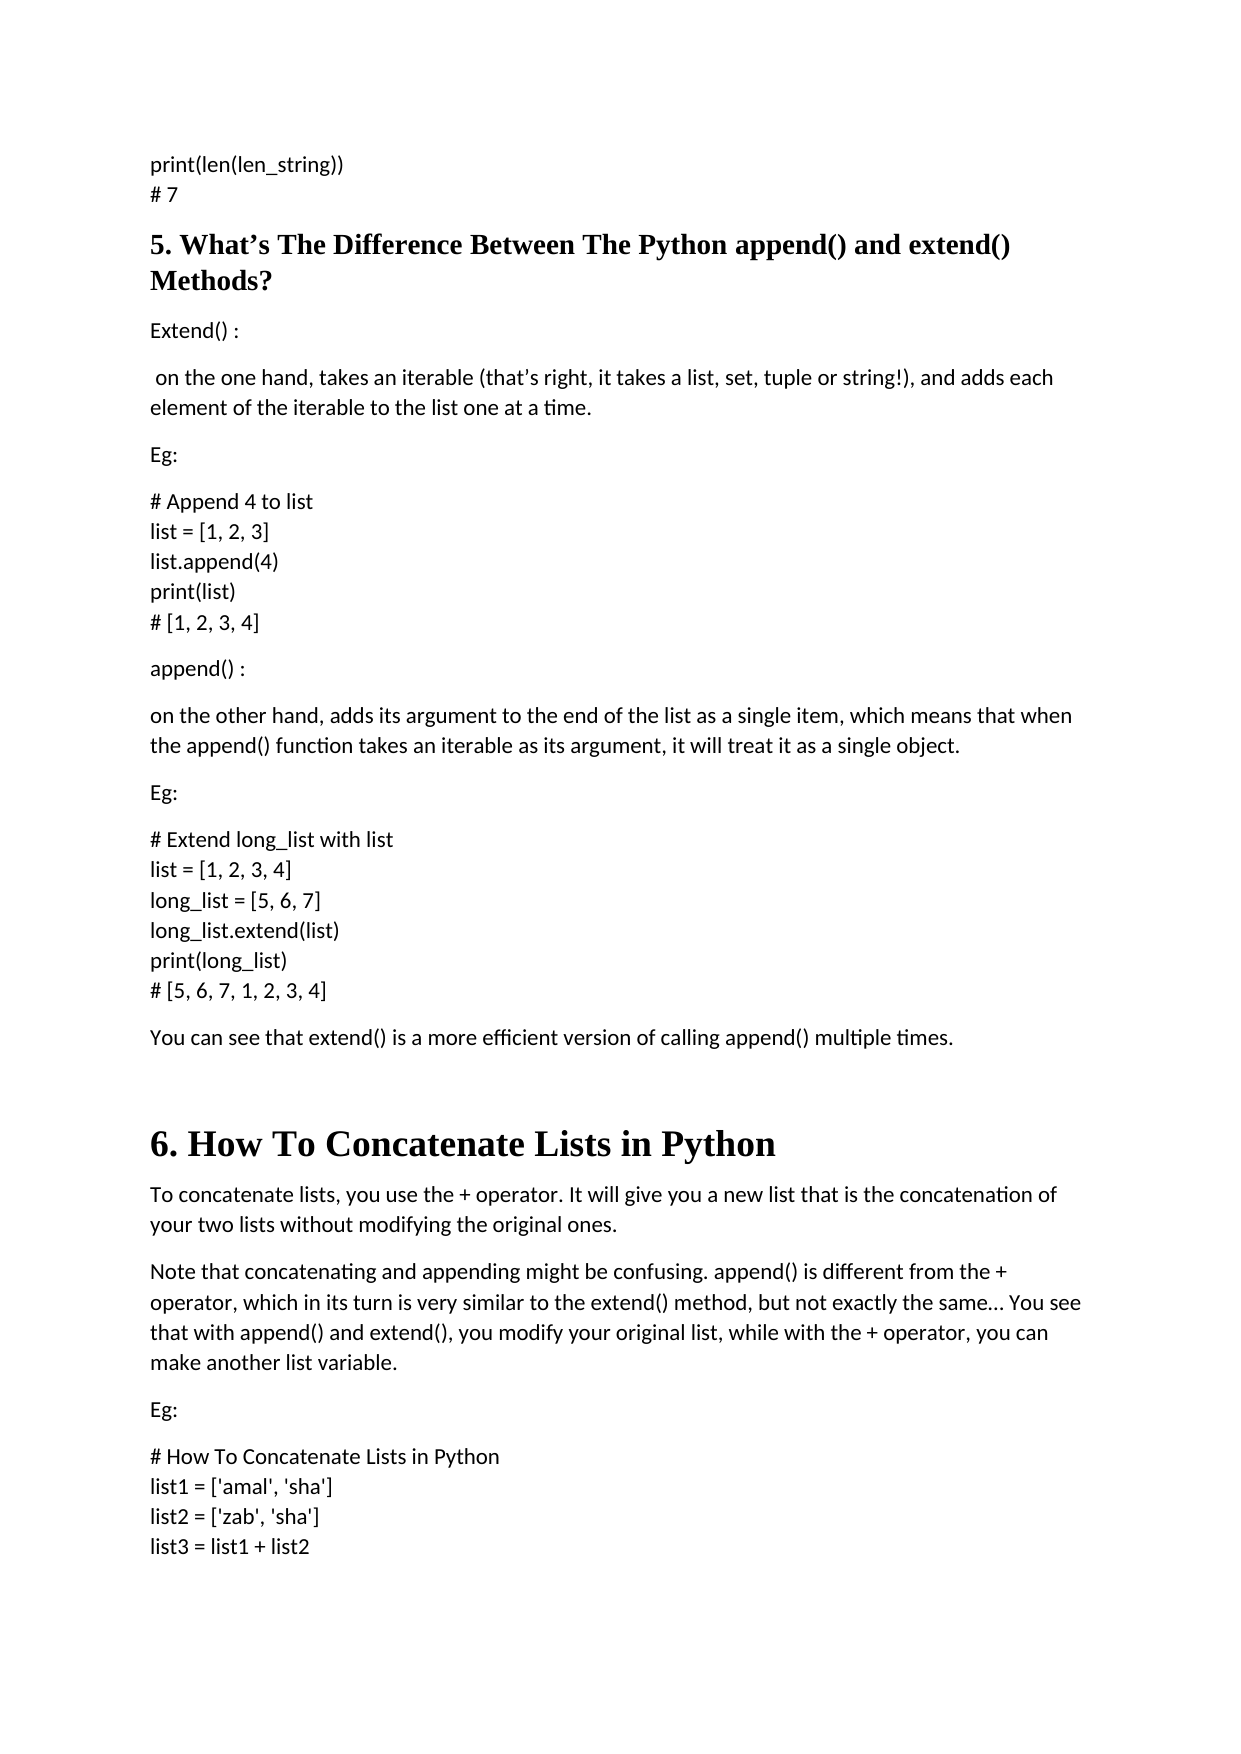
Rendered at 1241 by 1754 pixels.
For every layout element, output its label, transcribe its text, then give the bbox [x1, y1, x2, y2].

text on the other hand, adds its argument to the end of the list as a single item, which means that when the append() function takes an iterable as its argument, it will treat it as a single object. [150, 701, 1090, 760]
text 5. What’s The Difference Between The Python append() and extend() Methods? [150, 227, 1090, 297]
text # Extend long_list with list list = [1, 2, 3, 4] long_list = [5, 6, 7] long_list.extend(list) print(long_list) # [5, 6, 7, 1, 2, 3, 4] [150, 825, 1090, 1004]
subtitle 6. How To Concatenate Lists in Python [150, 1121, 1090, 1164]
text print(len(len_string)) # 7 [150, 150, 1090, 208]
text Eg: [150, 1395, 1090, 1423]
text Eg: [150, 440, 1090, 468]
text append() : [150, 654, 1090, 683]
text Note that concatenating and appending might be confusing. append() is different from the + operator, which in its turn is very similar to the extend() method, but not exactly the same… You see that with append() and extend(), you modify your original list, while with the + operator, you can make another list variable. [150, 1257, 1090, 1376]
text # How To Concatenate Lists in Python list1 = ['amal', 'sha'] list2 = ['zab', 'sha'] list3 = list1 + list2 [150, 1442, 1090, 1560]
text # Append 4 to list list = [1, 2, 3] list.append(4) print(list) # [1, 2, 3, 4] [150, 487, 1090, 636]
text Extend() : [150, 316, 1090, 344]
text Eg: [150, 778, 1090, 807]
text To concatenate lists, you use the + operator. It will give you a new list that is the concatenation of your two lists without modifying the original ones. [150, 1180, 1090, 1238]
text You can see that extend() is a more efficient version of calling append() multiple times. [150, 1023, 1090, 1051]
text on the one hand, takes an iterable (that’s right, it takes a list, set, tuple or string!), and adds each element of the iterable to the list one at a time. [150, 363, 1090, 421]
